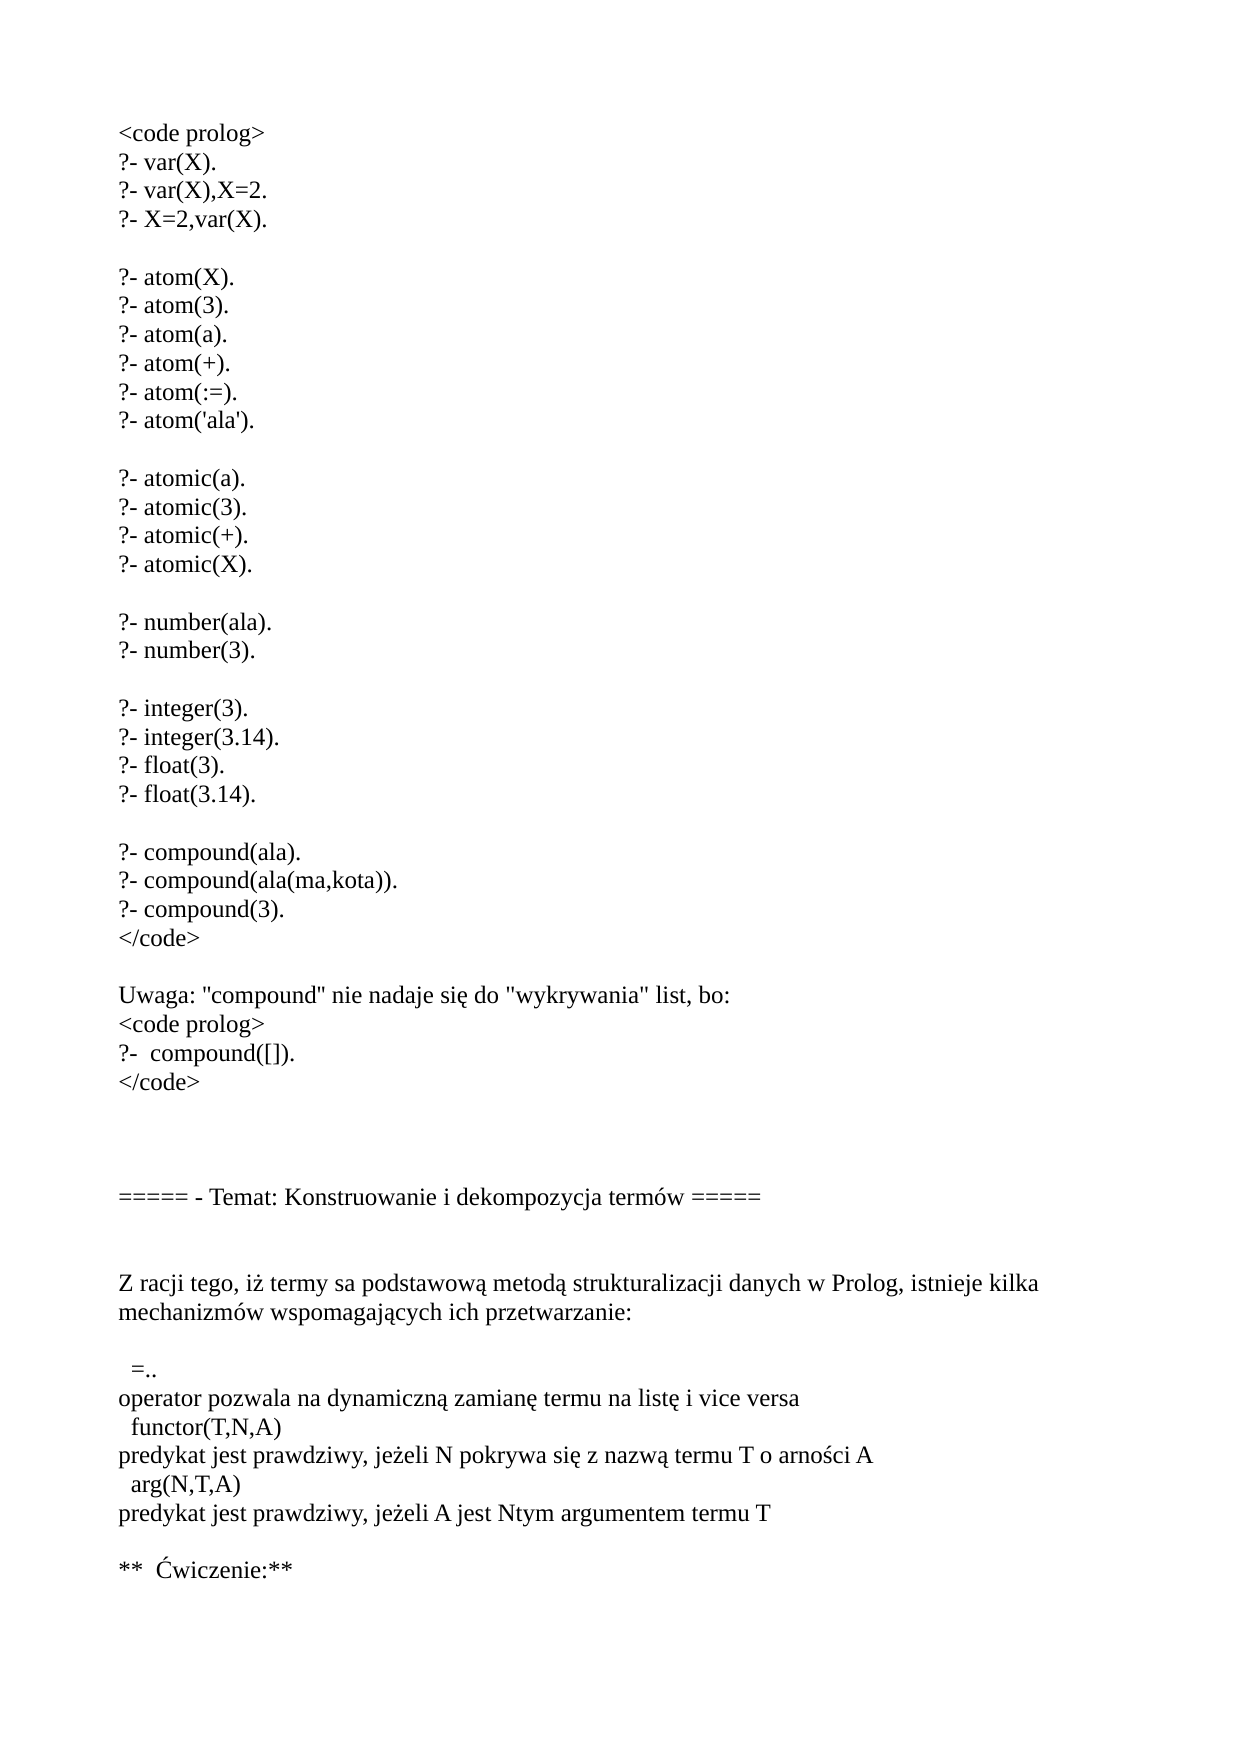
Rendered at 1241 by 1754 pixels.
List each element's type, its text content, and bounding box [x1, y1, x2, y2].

text operator pozwala na dynamiczną zamianę termu na listę i vice versa [118, 1383, 1122, 1412]
text <code prolog> [118, 118, 1122, 147]
text ?- var(X). [118, 147, 1122, 176]
text ?- float(3). [118, 751, 1122, 779]
text predykat jest prawdziwy, jeżeli N pokrywa się z nazwą termu T o arności A [118, 1441, 1122, 1469]
text ?- atom(X). [118, 262, 1122, 291]
text ?- compound(ala(ma,kota)). [118, 866, 1122, 894]
text functor(T,N,A) [118, 1412, 1122, 1441]
text =.. [118, 1354, 1122, 1383]
text </code> [118, 923, 1122, 952]
text ?- compound(3). [118, 894, 1122, 923]
text ?- compound([]). [118, 1038, 1122, 1067]
text ?- number(3). [118, 636, 1122, 664]
text ?- compound(ala). [118, 837, 1122, 866]
text ?- atomic(a). [118, 463, 1122, 492]
text ?- var(X),X=2. [118, 176, 1122, 204]
text ?- atomic(X). [118, 549, 1122, 578]
text <code prolog> [118, 1009, 1122, 1038]
text ?- atom(a). [118, 319, 1122, 348]
text ?- atom(:=). [118, 377, 1122, 406]
text ?- integer(3.14). [118, 722, 1122, 751]
text ?- float(3.14). [118, 779, 1122, 808]
text Z racji tego, iż termy sa podstawową metodą strukturalizacji danych w Prolog, istnieje kilka mechanizmów wspomagających ich przetwarzanie: [118, 1268, 1122, 1326]
text predykat jest prawdziwy, jeżeli A jest Ntym argumentem termu T [118, 1498, 1122, 1527]
text ?- integer(3). [118, 693, 1122, 722]
text ===== - Temat: Konstruowanie i dekompozycja termów ===== [118, 1182, 1122, 1211]
text </code> [118, 1067, 1122, 1096]
text ** Ćwiczenie:** [118, 1556, 1122, 1584]
text ?- number(ala). [118, 607, 1122, 636]
text Uwaga: ''compound'' nie nadaje się do "wykrywania" list, bo: [118, 981, 1122, 1009]
text ?- atomic(+). [118, 521, 1122, 549]
text arg(N,T,A) [118, 1469, 1122, 1498]
text ?- atom(+). [118, 348, 1122, 377]
text ?- atomic(3). [118, 492, 1122, 521]
text ?- atom('ala'). [118, 406, 1122, 434]
text ?- atom(3). [118, 291, 1122, 319]
text ?- X=2,var(X). [118, 204, 1122, 233]
